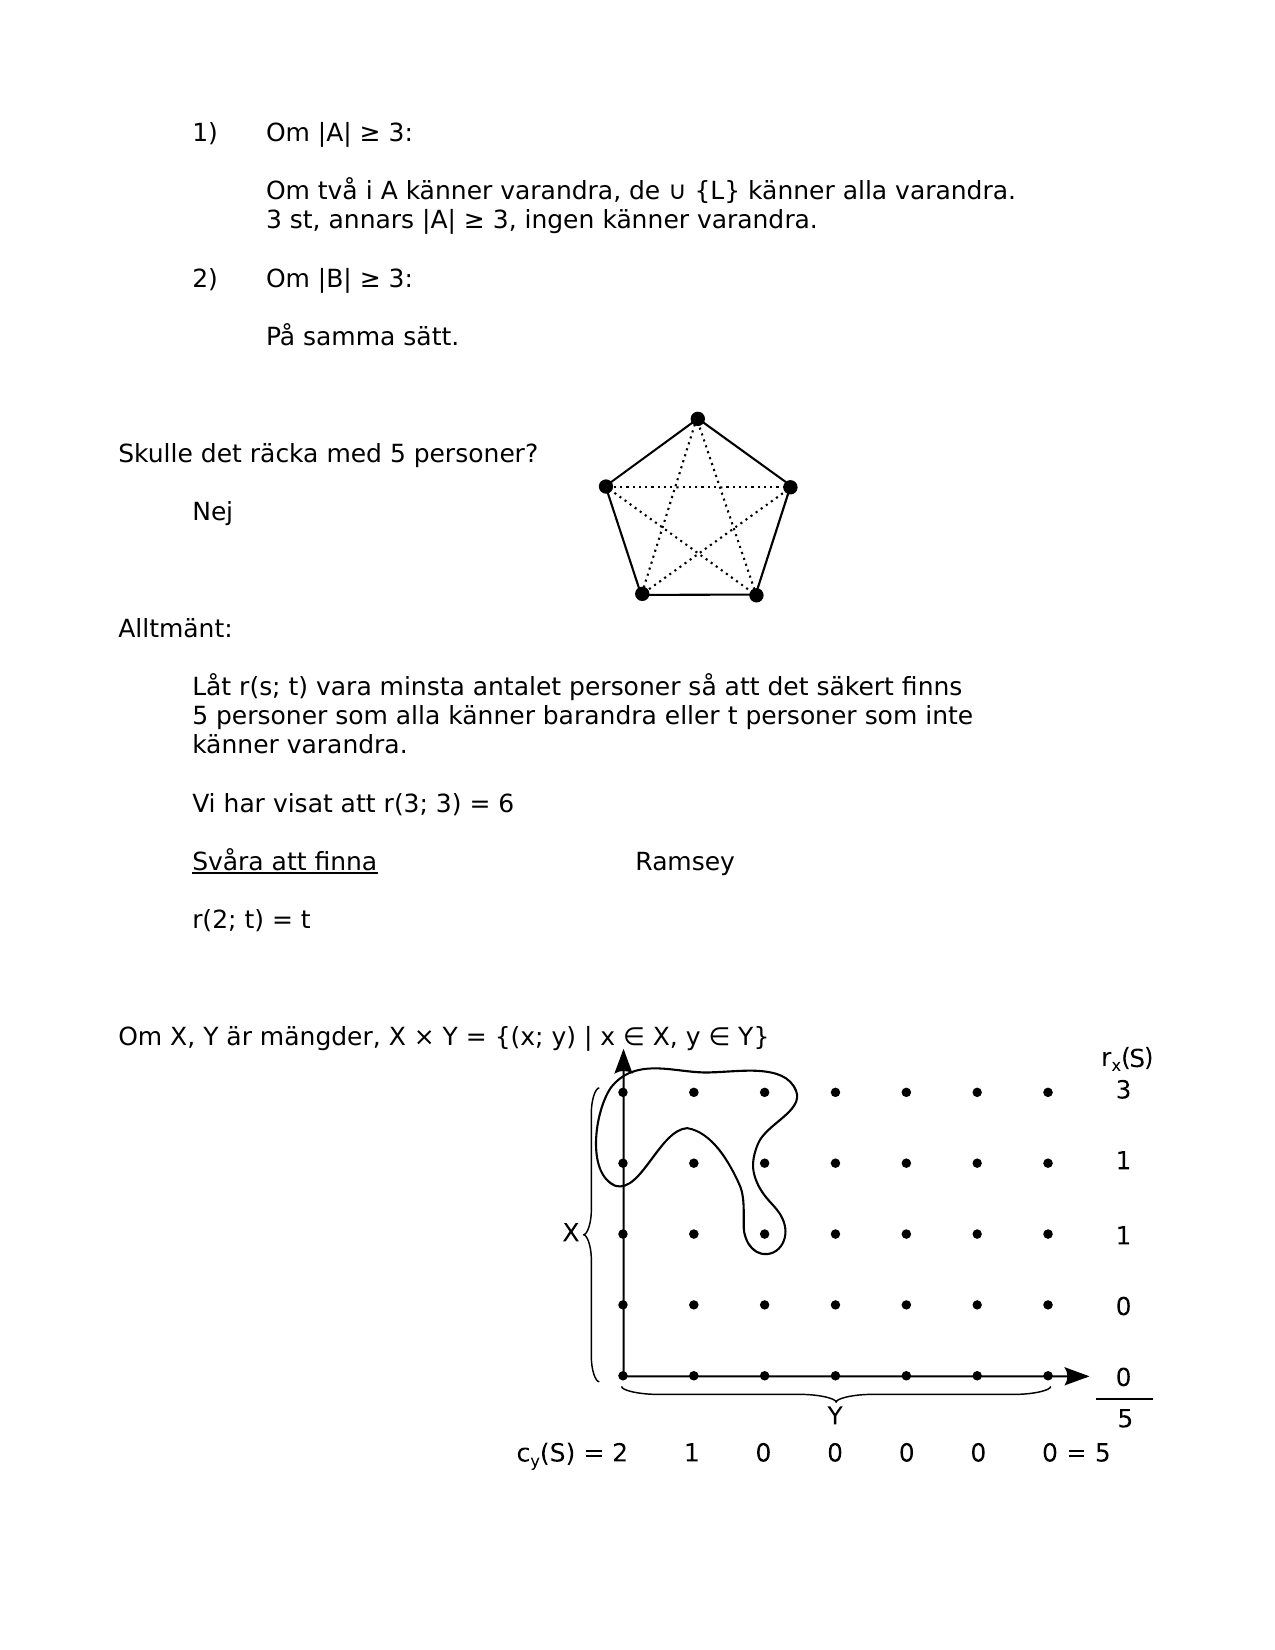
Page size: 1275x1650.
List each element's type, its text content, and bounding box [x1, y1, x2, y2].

text Låt r(s; t) vara minsta antalet personer så att det säkert finns [118, 672, 1157, 701]
text Nej [118, 497, 617, 526]
text Vi har visat att r(3; 3) = 6 [118, 789, 1157, 818]
text På samma sätt. [118, 322, 1157, 351]
text 1) Om |A| ≥ 3: [118, 118, 1157, 147]
text [730, 439, 1157, 468]
text [611, 497, 785, 526]
text känner varandra. [118, 731, 1157, 760]
text r(2; t) = t [118, 906, 1157, 935]
text Alltmänt: [118, 614, 1157, 643]
text 2) Om |B| ≥ 3: [118, 264, 1157, 293]
text 5 personer som alla känner barandra eller t personer som inte [118, 701, 1157, 731]
text [780, 497, 1157, 526]
text 3 st, annars |A| ≥ 3, ingen känner varandra. [118, 206, 1157, 235]
text Om två i A känner varandra, de ∪ {L} känner alla varandra. [118, 176, 1157, 206]
text [634, 439, 763, 468]
text Svåra att finna Ramsey [118, 847, 1157, 876]
text Om X, Y är mängder, X × Y = {(x; y) | x ∈ X, y ∈ Y} [118, 1022, 1157, 1051]
text Skulle det räcka med 5 personer? [118, 439, 666, 468]
